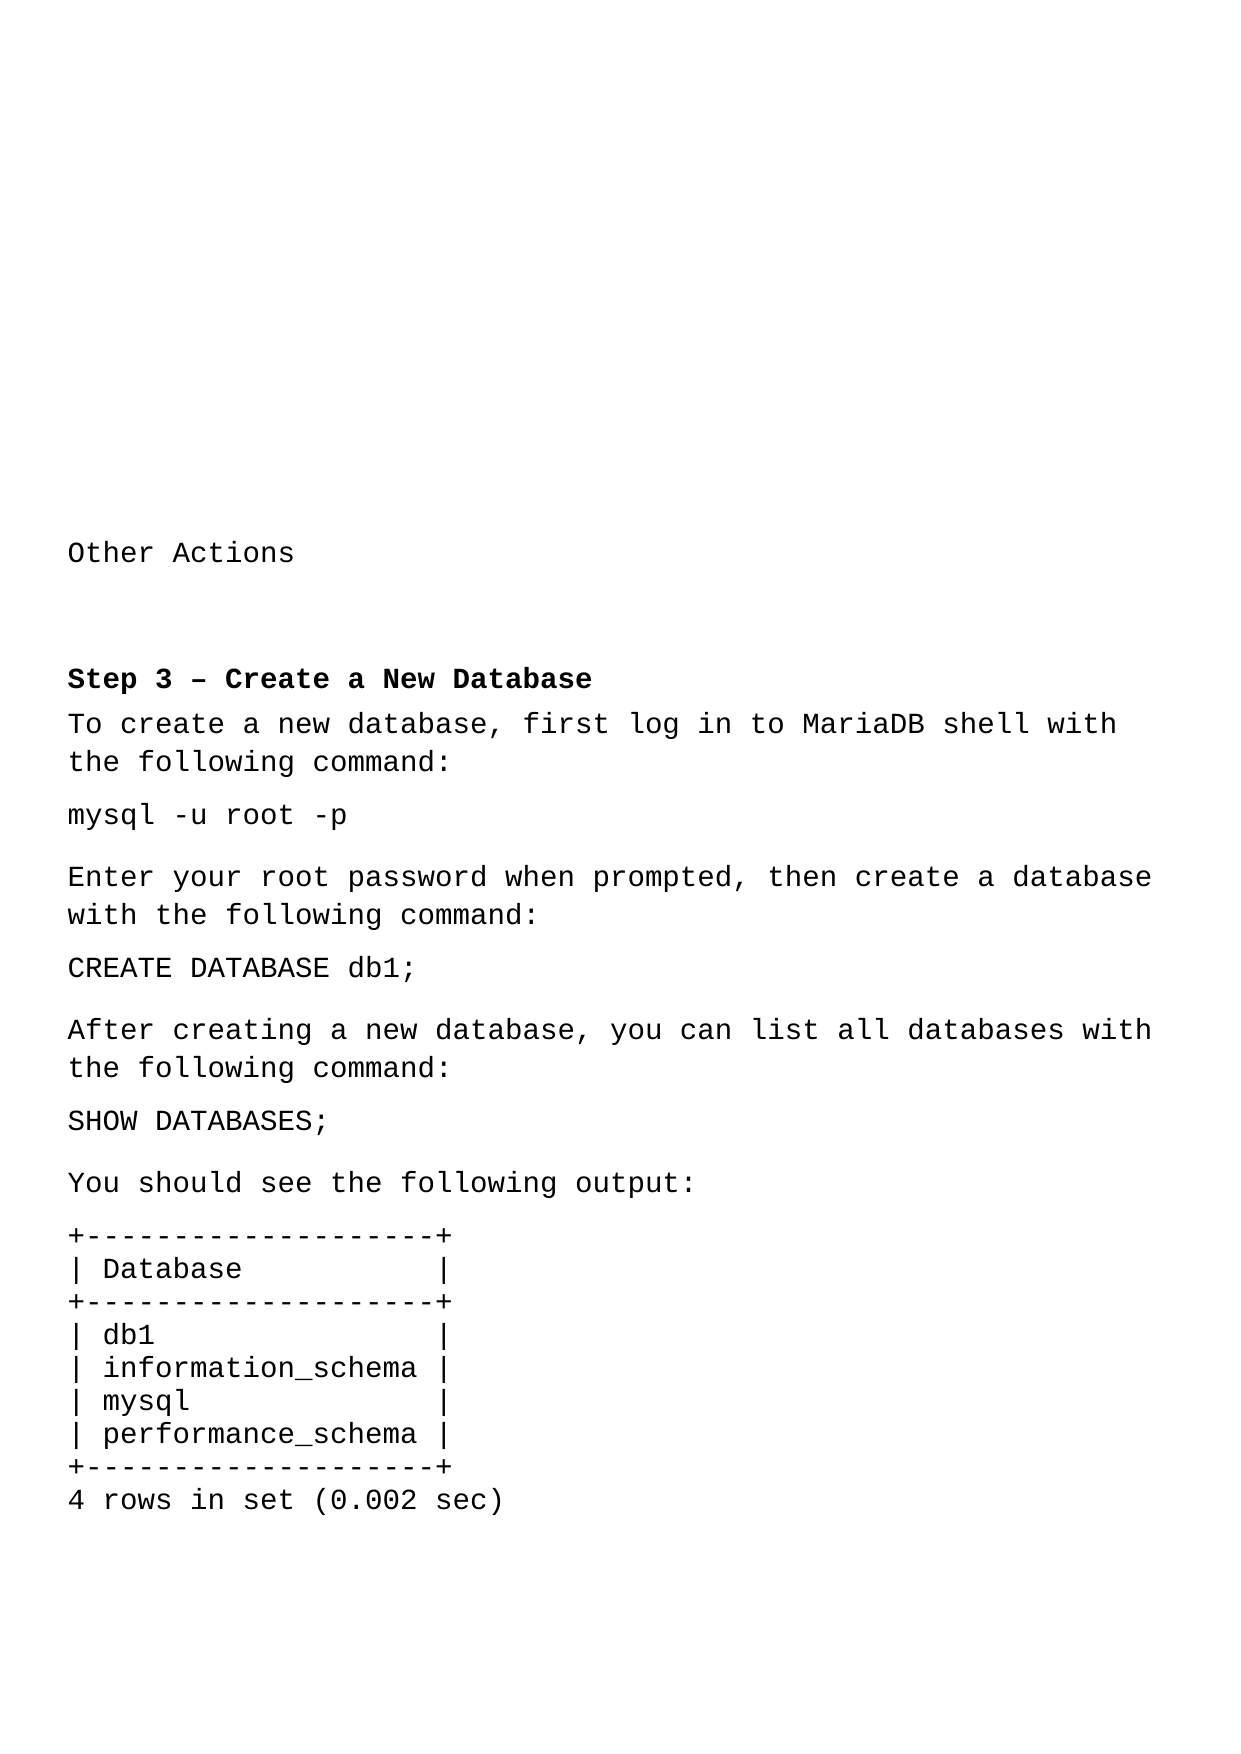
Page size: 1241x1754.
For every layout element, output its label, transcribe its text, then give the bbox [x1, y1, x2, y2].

text | mysql | [67, 1386, 1166, 1419]
text | information_schema | [67, 1353, 1166, 1386]
text CREATE DATABASE db1; [67, 953, 1166, 986]
text | db1 | [67, 1320, 1166, 1353]
text Enter your root password when prompted, then create a database with the following command: [67, 862, 1166, 933]
text | Database | [67, 1254, 1166, 1287]
text +--------------------+ [67, 1452, 1166, 1485]
text 4 rows in set (0.002 sec) [67, 1485, 1166, 1518]
text After creating a new database, you can list all databases with the following command: [67, 1015, 1166, 1086]
text SHOW DATABASES; [67, 1106, 1166, 1139]
subtitle Step 3 – Create a New Database [67, 664, 1166, 697]
text +--------------------+ [67, 1221, 1166, 1254]
text mysql -u root -p [67, 800, 1166, 833]
text To create a new database, first log in to MariaDB shell with the following command: [67, 709, 1166, 780]
text You should see the following output: [67, 1168, 1166, 1201]
text +--------------------+ [67, 1287, 1166, 1320]
text | performance_schema | [67, 1419, 1166, 1452]
text Other Actions [67, 538, 1166, 571]
